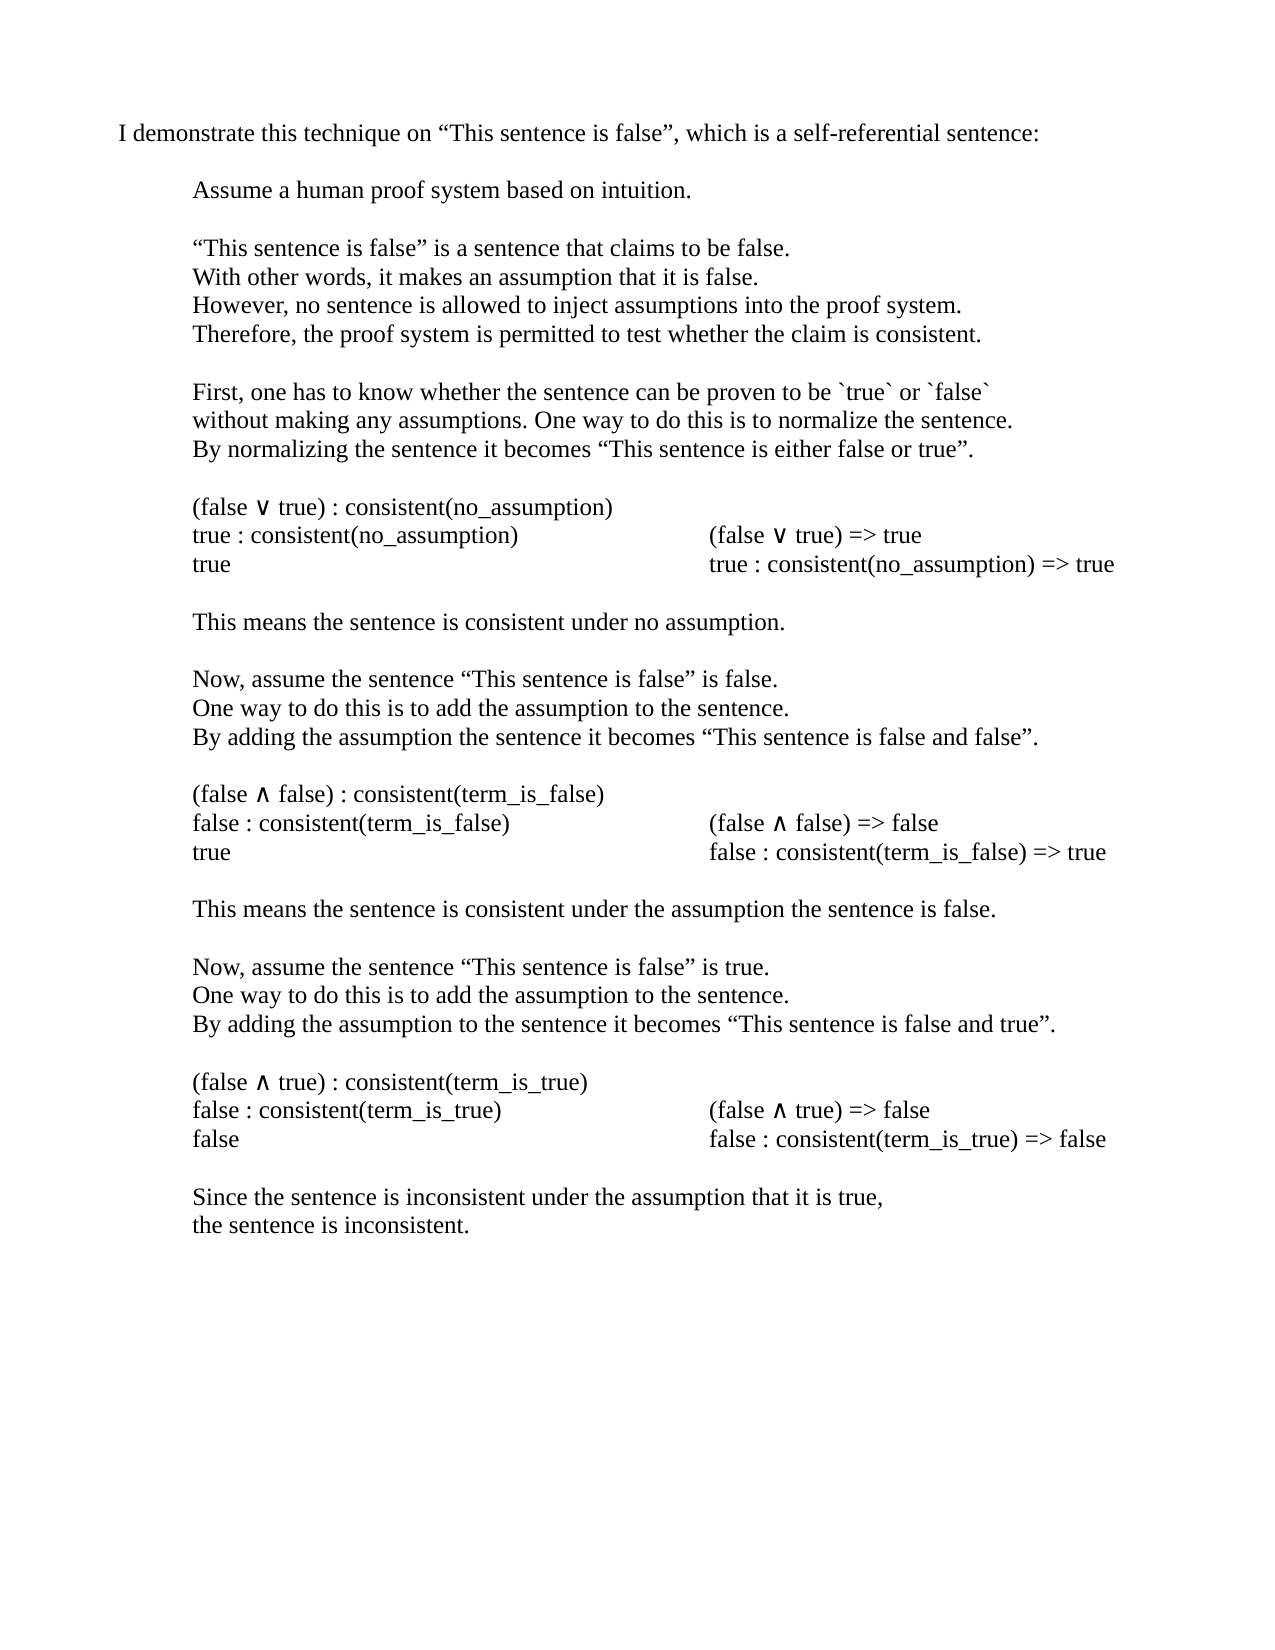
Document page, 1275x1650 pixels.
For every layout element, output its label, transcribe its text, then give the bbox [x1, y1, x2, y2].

text Now, assume the sentence “This sentence is false” is false. [118, 664, 1157, 693]
text With other words, it makes an assumption that it is false. [118, 262, 1157, 291]
text the sentence is inconsistent. [118, 1211, 1157, 1239]
text true true : consistent(no_assumption) => true [118, 549, 1157, 578]
text By normalizing the sentence it becomes “This sentence is either false or true”. [118, 434, 1157, 463]
text false false : consistent(term_is_true) => false [118, 1124, 1157, 1153]
text Therefore, the proof system is permitted to test whether the claim is consistent. [118, 319, 1157, 348]
text However, no sentence is allowed to inject assumptions into the proof system. [118, 291, 1157, 319]
text without making any assumptions. One way to do this is to normalize the sentence. [118, 406, 1157, 434]
text One way to do this is to add the assumption to the sentence. [118, 693, 1157, 722]
text false : consistent(term_is_false) (false ∧ false) => false [118, 808, 1157, 837]
text This means the sentence is consistent under no assumption. [118, 607, 1157, 636]
text One way to do this is to add the assumption to the sentence. [118, 981, 1157, 1009]
text false : consistent(term_is_true) (false ∧ true) => false [118, 1096, 1157, 1124]
text Now, assume the sentence “This sentence is false” is true. [118, 952, 1157, 981]
text Assume a human proof system based on intuition. [118, 176, 1157, 204]
text This means the sentence is consistent under the assumption the sentence is false. [118, 894, 1157, 923]
text (false ∧ false) : consistent(term_is_false) [118, 779, 1157, 808]
text (false ∧ true) : consistent(term_is_true) [118, 1067, 1157, 1096]
text First, one has to know whether the sentence can be proven to be `true` or `false` [118, 377, 1157, 406]
text true false : consistent(term_is_false) => true [118, 837, 1157, 866]
text By adding the assumption the sentence it becomes “This sentence is false and false”. [118, 722, 1157, 751]
text By adding the assumption to the sentence it becomes “This sentence is false and true”. [118, 1009, 1157, 1038]
text “This sentence is false” is a sentence that claims to be false. [118, 233, 1157, 262]
text (false ∨ true) : consistent(no_assumption) [118, 492, 1157, 521]
text Since the sentence is inconsistent under the assumption that it is true, [118, 1182, 1157, 1211]
text true : consistent(no_assumption) (false ∨ true) => true [118, 521, 1157, 549]
text I demonstrate this technique on “This sentence is false”, which is a self-referential sentence: [118, 118, 1157, 147]
